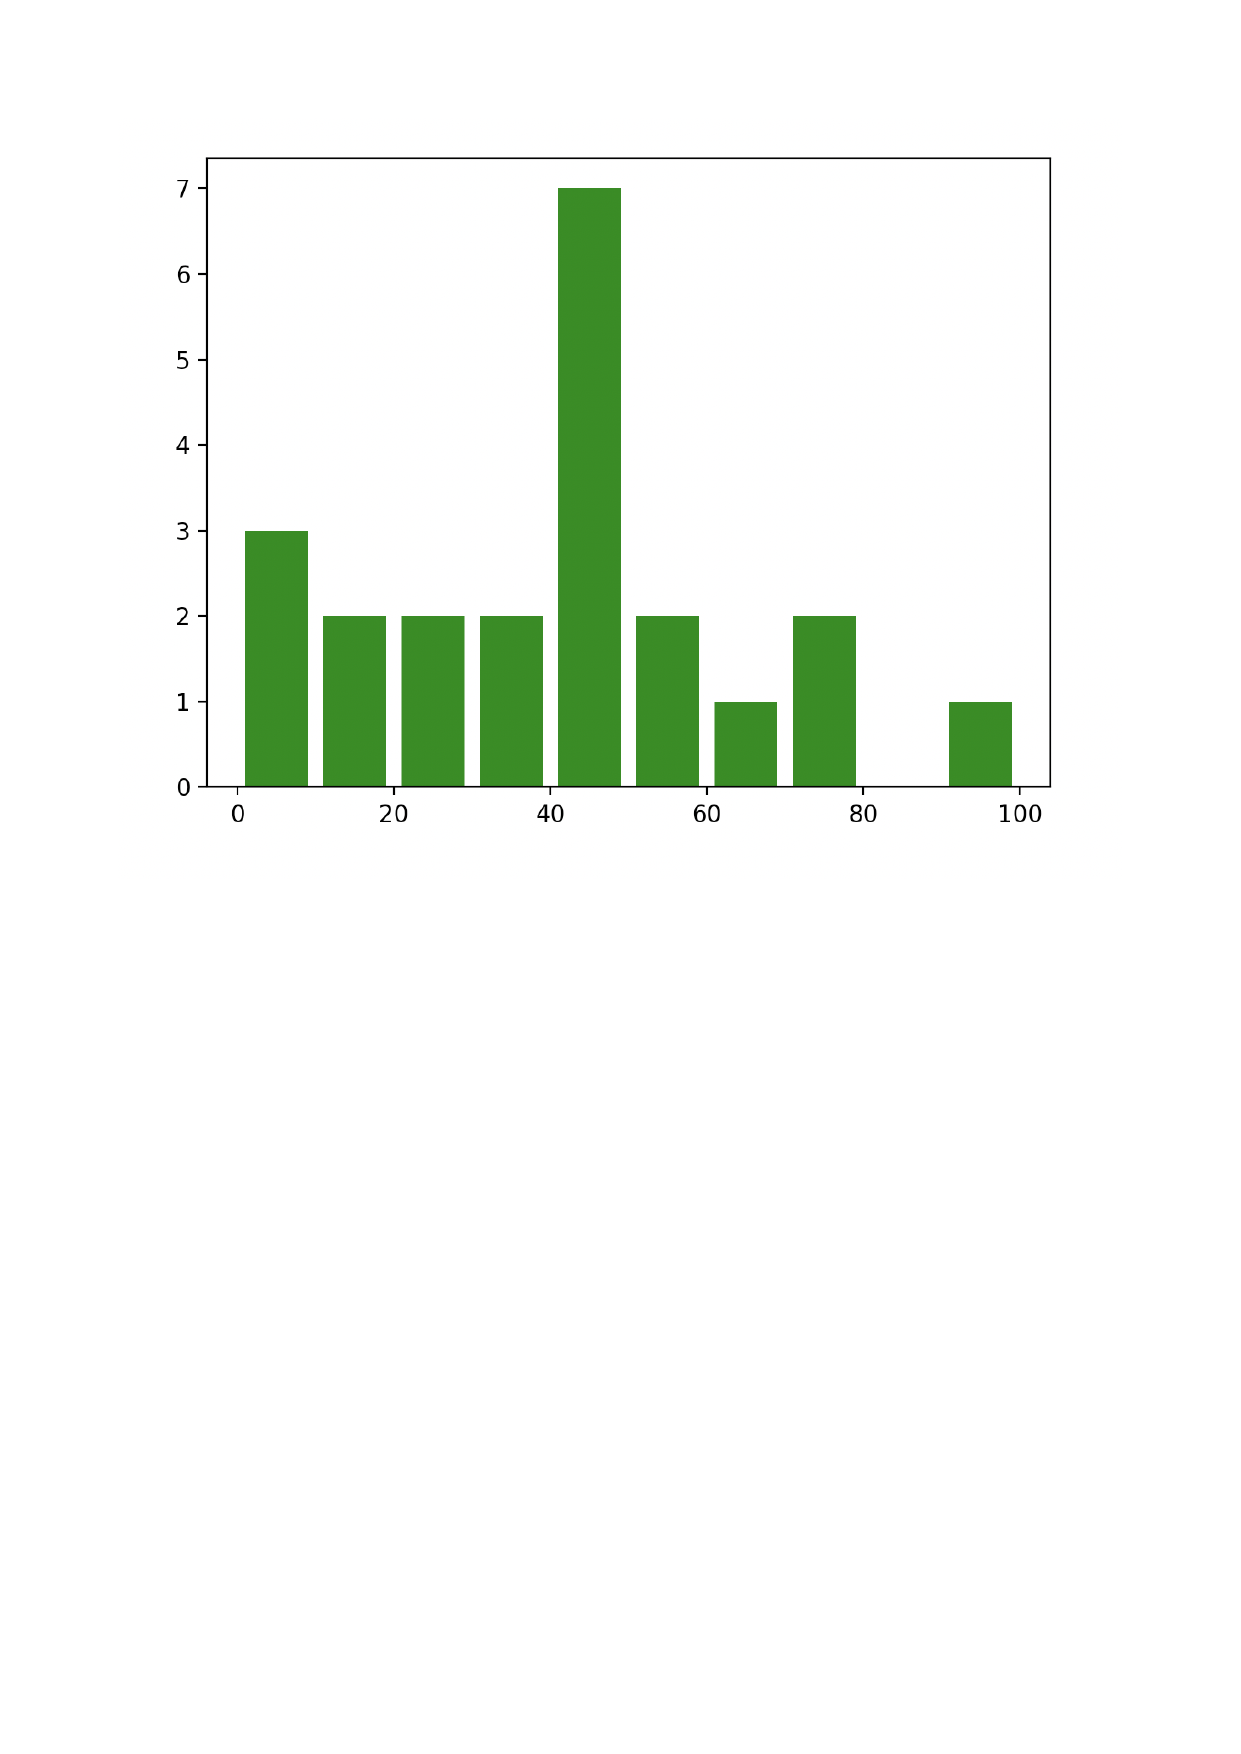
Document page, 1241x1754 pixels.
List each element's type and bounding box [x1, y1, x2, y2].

picture [118, 118, 1123, 879]
